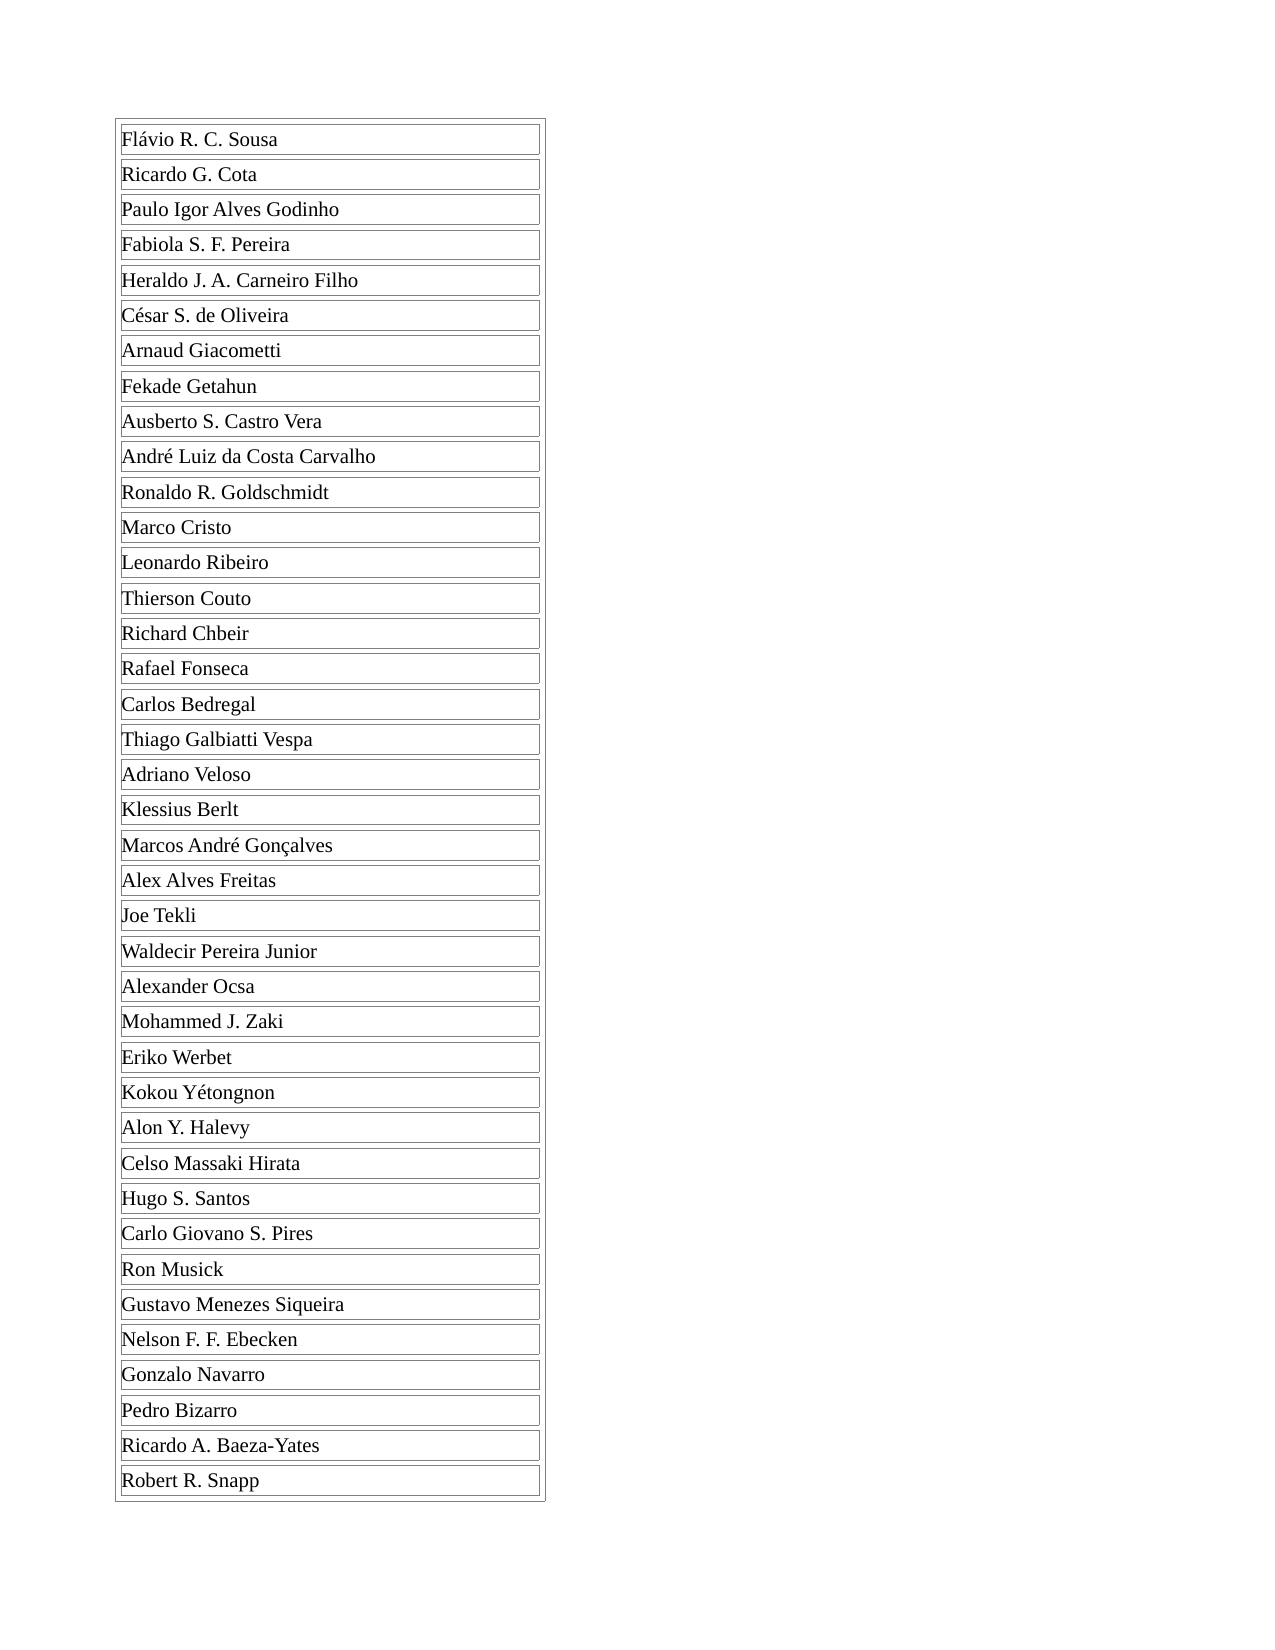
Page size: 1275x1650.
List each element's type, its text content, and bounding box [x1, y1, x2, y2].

table_cell Carlos Bedregal [118, 683, 542, 718]
table_cell André Luiz da Costa Carvalho [118, 436, 542, 471]
table_cell Ricardo G. Cota [118, 154, 542, 189]
table_cell Alexander Ocsa [118, 966, 542, 1001]
table_cell Ron Musick [118, 1248, 542, 1283]
table_cell Hugo S. Santos [118, 1178, 542, 1213]
table_cell Alon Y. Halevy [118, 1107, 542, 1142]
table_cell Fabiola S. F. Pereira [118, 224, 542, 259]
table_cell Alex Alves Freitas [118, 860, 542, 895]
table_cell Mohammed J. Zaki [118, 1001, 542, 1036]
table_cell Richard Chbeir [118, 613, 542, 648]
table_cell Ronaldo R. Goldschmidt [118, 471, 542, 507]
table_cell Robert R. Snapp [118, 1460, 542, 1495]
table_cell Ricardo A. Baeza-Yates [118, 1425, 542, 1460]
table_cell Paulo Igor Alves Godinho [118, 189, 542, 224]
table_cell Ausberto S. Castro Vera [118, 401, 542, 436]
table_cell Gustavo Menezes Siqueira [118, 1284, 542, 1319]
table_cell Joe Tekli [118, 895, 542, 930]
table_cell Thierson Couto [118, 577, 542, 612]
table_cell Carlo Giovano S. Pires [118, 1213, 542, 1248]
table_cell Eriko Werbet [118, 1036, 542, 1072]
table_cell Rafael Fonseca [118, 648, 542, 683]
table_cell Waldecir Pereira Junior [118, 930, 542, 966]
table_cell Heraldo J. A. Carneiro Filho [118, 259, 542, 295]
table_cell César S. de Oliveira [118, 295, 542, 330]
table_cell Arnaud Giacometti [118, 330, 542, 365]
table_cell Gonzalo Navarro [118, 1354, 542, 1389]
table_cell Marco Cristo [118, 507, 542, 542]
table_cell Leonardo Ribeiro [118, 542, 542, 577]
table_cell Klessius Berlt [118, 789, 542, 824]
table_cell Fekade Getahun [118, 365, 542, 401]
table_cell Marcos André Gonçalves [118, 824, 542, 860]
table_cell Celso Massaki Hirata [118, 1142, 542, 1177]
table_cell Pedro Bizarro [118, 1389, 542, 1425]
table_cell Nelson F. F. Ebecken [118, 1319, 542, 1354]
table_cell Thiago Galbiatti Vespa [118, 719, 542, 754]
table_cell Flávio R. C. Sousa [118, 119, 542, 153]
table_cell Kokou Yétongnon [118, 1072, 542, 1107]
table_cell Adriano Veloso [118, 754, 542, 789]
